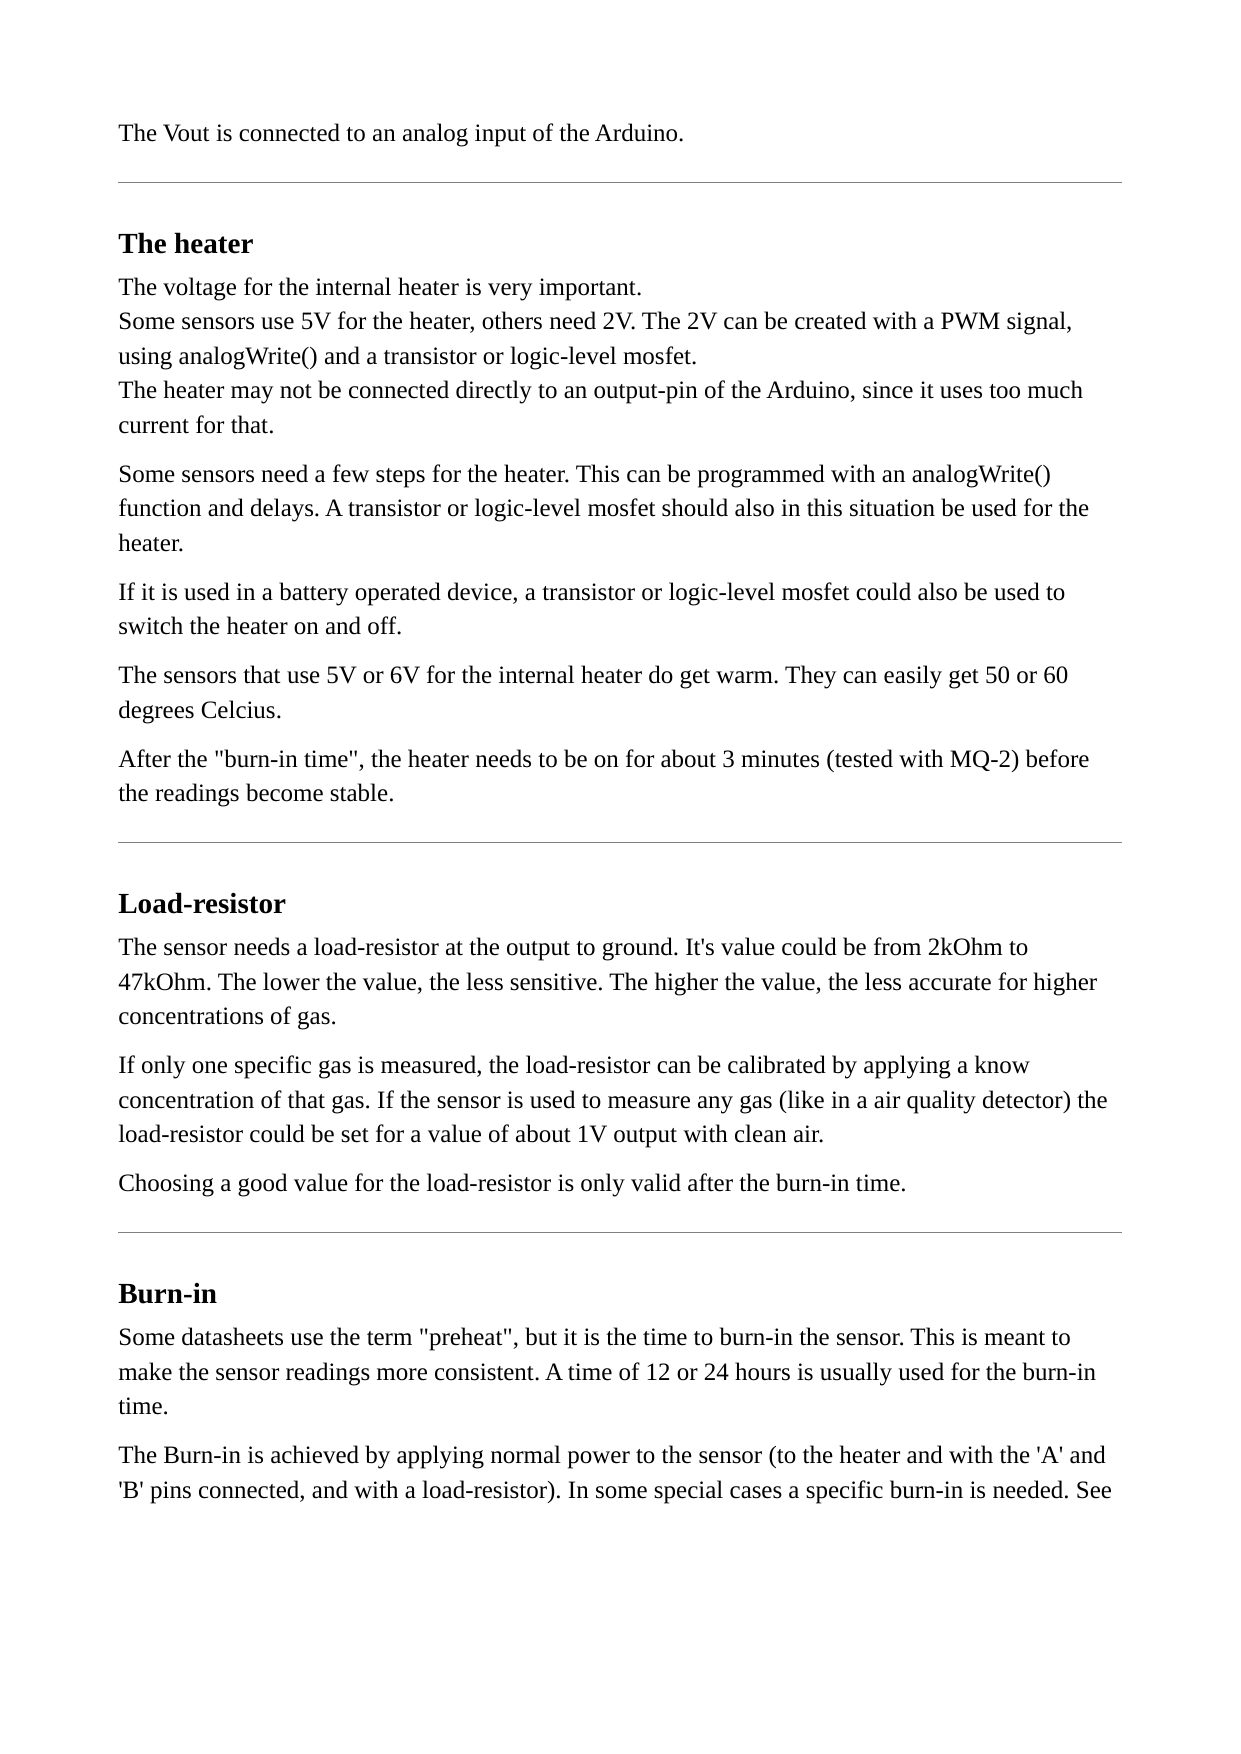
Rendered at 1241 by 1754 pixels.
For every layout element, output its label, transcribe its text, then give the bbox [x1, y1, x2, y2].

text The Burn-in is achieved by applying normal power to the sensor (to the heater and with the 'A' and 'B' pins connected, and with a load-resistor). In some special cases a specific burn-in is needed. See [118, 1440, 1122, 1503]
text The voltage for the internal heater is very important. Some sensors use 5V for the heater, others need 2V. The 2V can be created with a PWM signal, using analogWrite() and a transistor or logic-level mosfet. The heater may not be connected directly to an output-pin of the Arduino, since it uses too much current for that. [118, 272, 1122, 439]
text The sensor needs a load-resistor at the output to ground. It's value could be from 2kOhm to 47kOhm. The lower the value, the less sensitive. The higher the value, the less accurate for higher concentrations of gas. [118, 932, 1122, 1030]
subtitle Load-resistor [118, 886, 1122, 920]
subtitle Burn-in [118, 1276, 1122, 1310]
text Choosing a good value for the load-resistor is only valid after the burn-in time. [118, 1168, 1122, 1197]
text After the "burn-in time", the heater needs to be on for about 3 minutes (tested with MQ-2) before the readings become stable. [118, 744, 1122, 807]
subtitle The heater [118, 226, 1122, 259]
text Some sensors need a few steps for the heater. This can be programmed with an analogWrite() function and delays. A transistor or logic-level mosfet should also in this situation be used for the heater. [118, 459, 1122, 557]
text The sensors that use 5V or 6V for the internal heater do get warm. They can easily get 50 or 60 degrees Celcius. [118, 661, 1122, 724]
text If only one specific gas is measured, the load-resistor can be calibrated by applying a know concentration of that gas. If the sensor is used to measure any gas (like in a air quality detector) the load-resistor could be set for a value of about 1V output with clean air. [118, 1050, 1122, 1148]
text If it is used in a battery operated device, a transistor or logic-level mosfet could also be used to switch the heater on and off. [118, 577, 1122, 640]
text The Vout is connected to an analog input of the Arduino. [118, 118, 1122, 147]
text Some datasheets use the term "preheat", but it is the time to burn-in the sensor. This is meant to make the sensor readings more consistent. A time of 12 or 24 hours is usually used for the burn-in time. [118, 1322, 1122, 1420]
